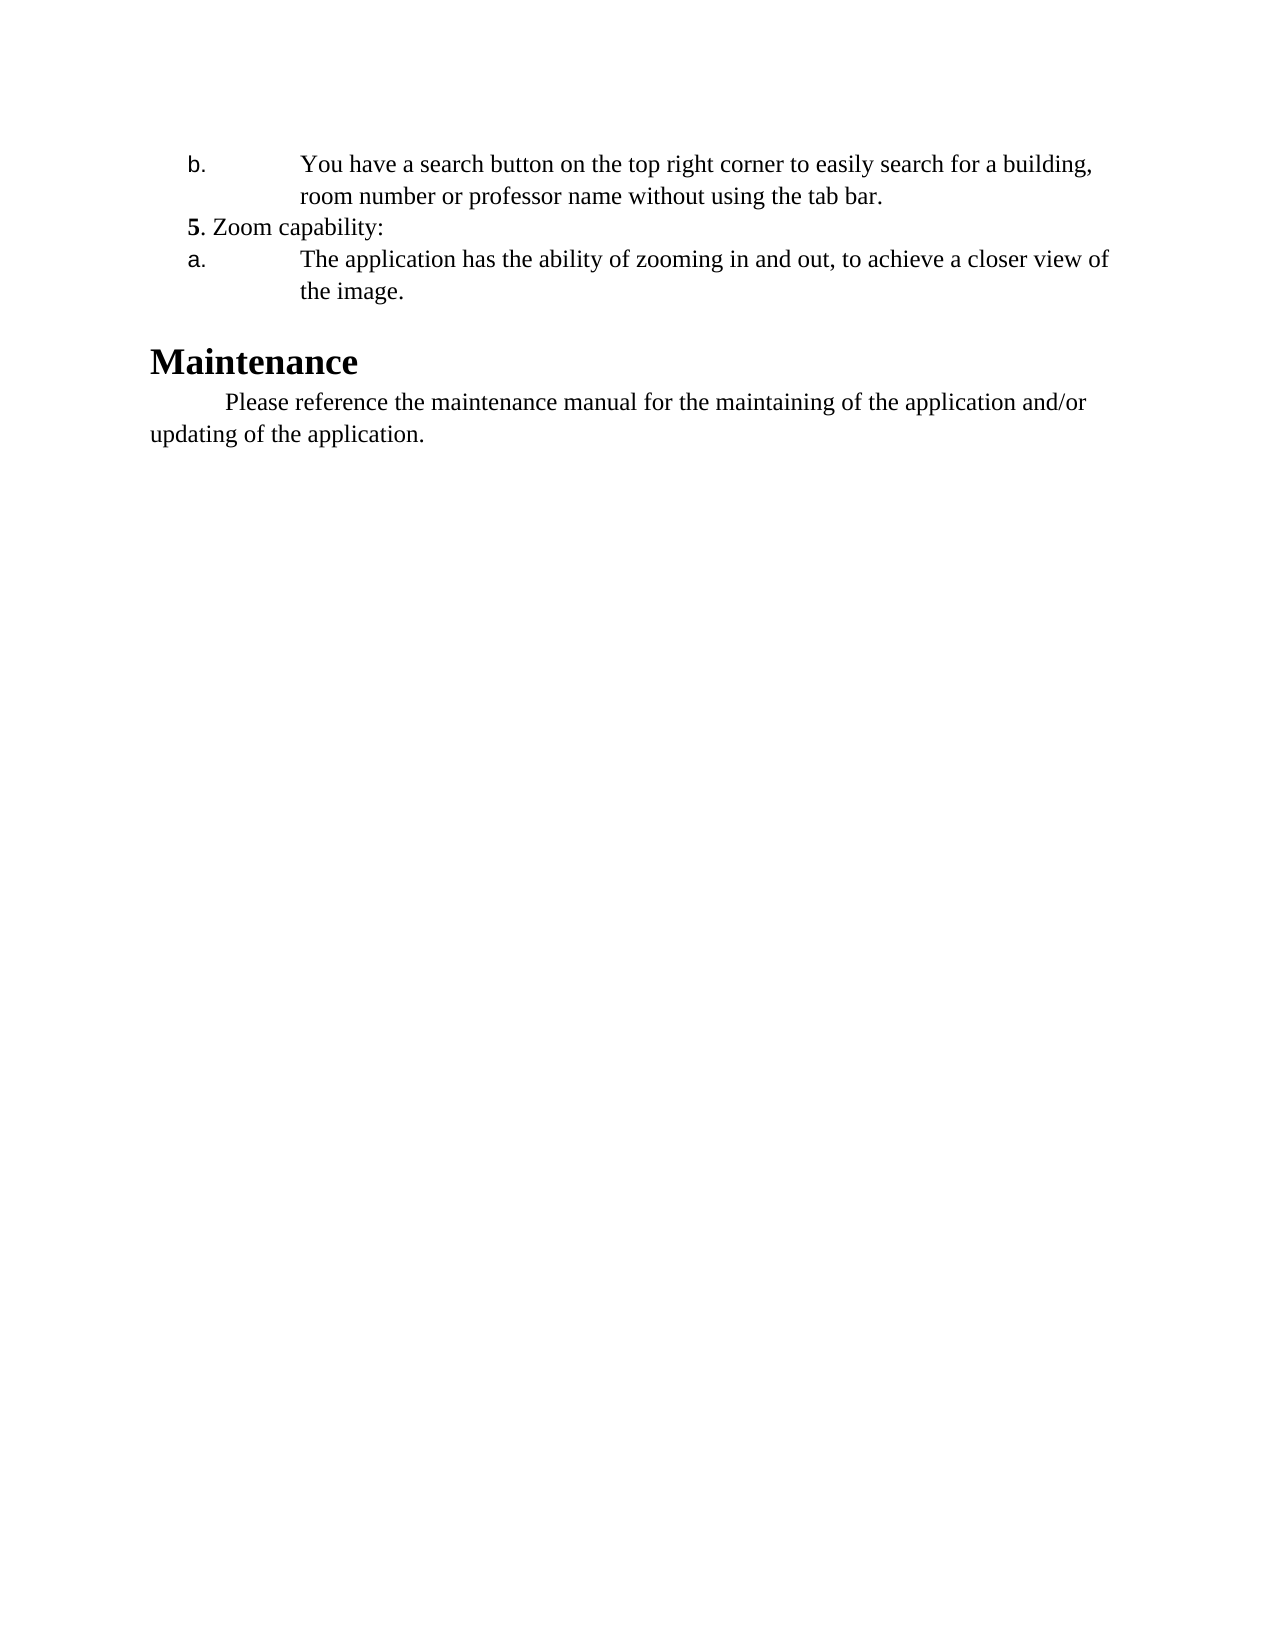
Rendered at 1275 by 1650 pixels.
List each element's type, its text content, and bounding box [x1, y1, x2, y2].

text Please reference the maintenance manual for the maintaining of the application and/or updating of the application. [150, 388, 1125, 448]
text 5. Zoom capability: [150, 213, 1125, 241]
list You have a search button on the top right corner to easily search for a building, room number or professor name without using the tab bar. [187, 150, 1125, 209]
text Maintenance [150, 341, 1125, 382]
list The application has the ability of zooming in and out, to achieve a closer view of the image. [187, 245, 1125, 305]
